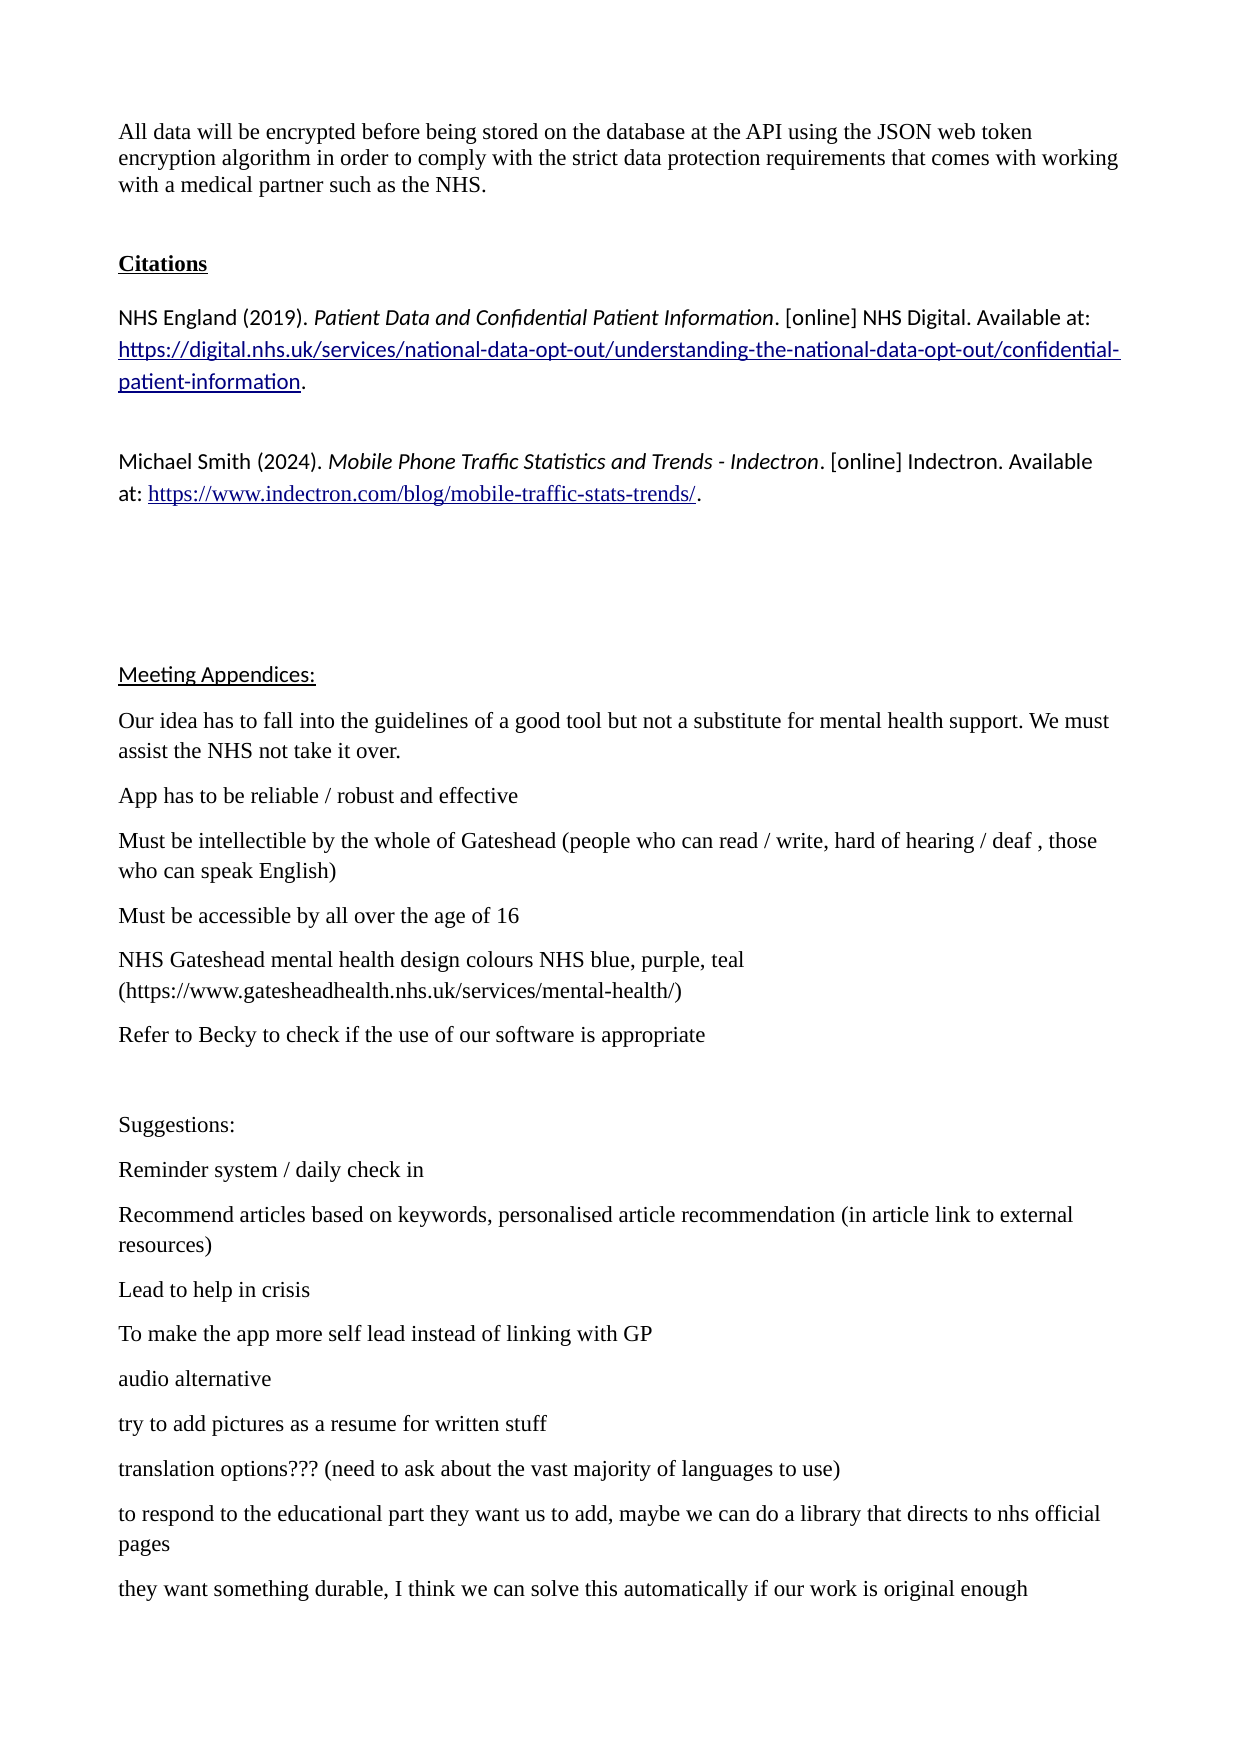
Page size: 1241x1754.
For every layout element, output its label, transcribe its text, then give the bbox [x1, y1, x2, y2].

text try to add pictures as a resume for written stuff [118, 1410, 1122, 1436]
text they want something durable, I think we can solve this automatically if our work is original enough [118, 1574, 1122, 1601]
text Citations [118, 250, 1122, 276]
text Our idea has to fall into the guidelines of a good tool but not a substitute for mental health support. We must assist the NHS not take it over. [118, 707, 1122, 763]
text Must be accessible by all over the age of 16 [118, 902, 1122, 928]
text To make the app more self lead instead of linking with GP [118, 1320, 1122, 1347]
text App has to be reliable / robust and effective [118, 782, 1122, 808]
text audio alternative [118, 1365, 1122, 1392]
text Refer to Becky to check if the use of our software is appropriate [118, 1021, 1122, 1048]
text Michael Smith (2024). Mobile Phone Traffic Statistics and Trends - Indectron. [online] Indectron. Available at: https://www.indectron.com/blog/mobile-traffic-stats-trends/. [118, 447, 1122, 507]
text translation options??? (need to ask about the vast majority of languages to use) [118, 1455, 1122, 1481]
text Lead to help in crisis [118, 1276, 1122, 1302]
text All data will be encrypted before being stored on the database at the API using the JSON web token encryption algorithm in order to comply with the strict data protection requirements that comes with working with a medical partner such as the NHS. [118, 118, 1122, 197]
text Reminder system / daily check in [118, 1156, 1122, 1182]
text to respond to the educational part they want us to add, maybe we can do a library that directs to nhs official pages [118, 1499, 1122, 1556]
text Must be intellectible by the whole of Gateshead (people who can read / write, hard of hearing / deaf , those who can speak English) [118, 827, 1122, 883]
text NHS Gateshead mental health design colours NHS blue, purple, teal (https://www.gatesheadhealth.nhs.uk/services/mental-health/) [118, 946, 1122, 1003]
text Suggestions: [118, 1111, 1122, 1137]
text Recommend articles based on keywords, personalised article recommendation (in article link to external resources) [118, 1201, 1122, 1257]
text Meeting Appendices: [118, 660, 1122, 688]
text NHS England (2019). Patient Data and Confidential Patient Information. [online] NHS Digital. Available at: https://digital.nhs.uk/services/national-data-opt-out/understanding-the-national-data-opt-out/confidential-patient-information. [118, 303, 1122, 395]
